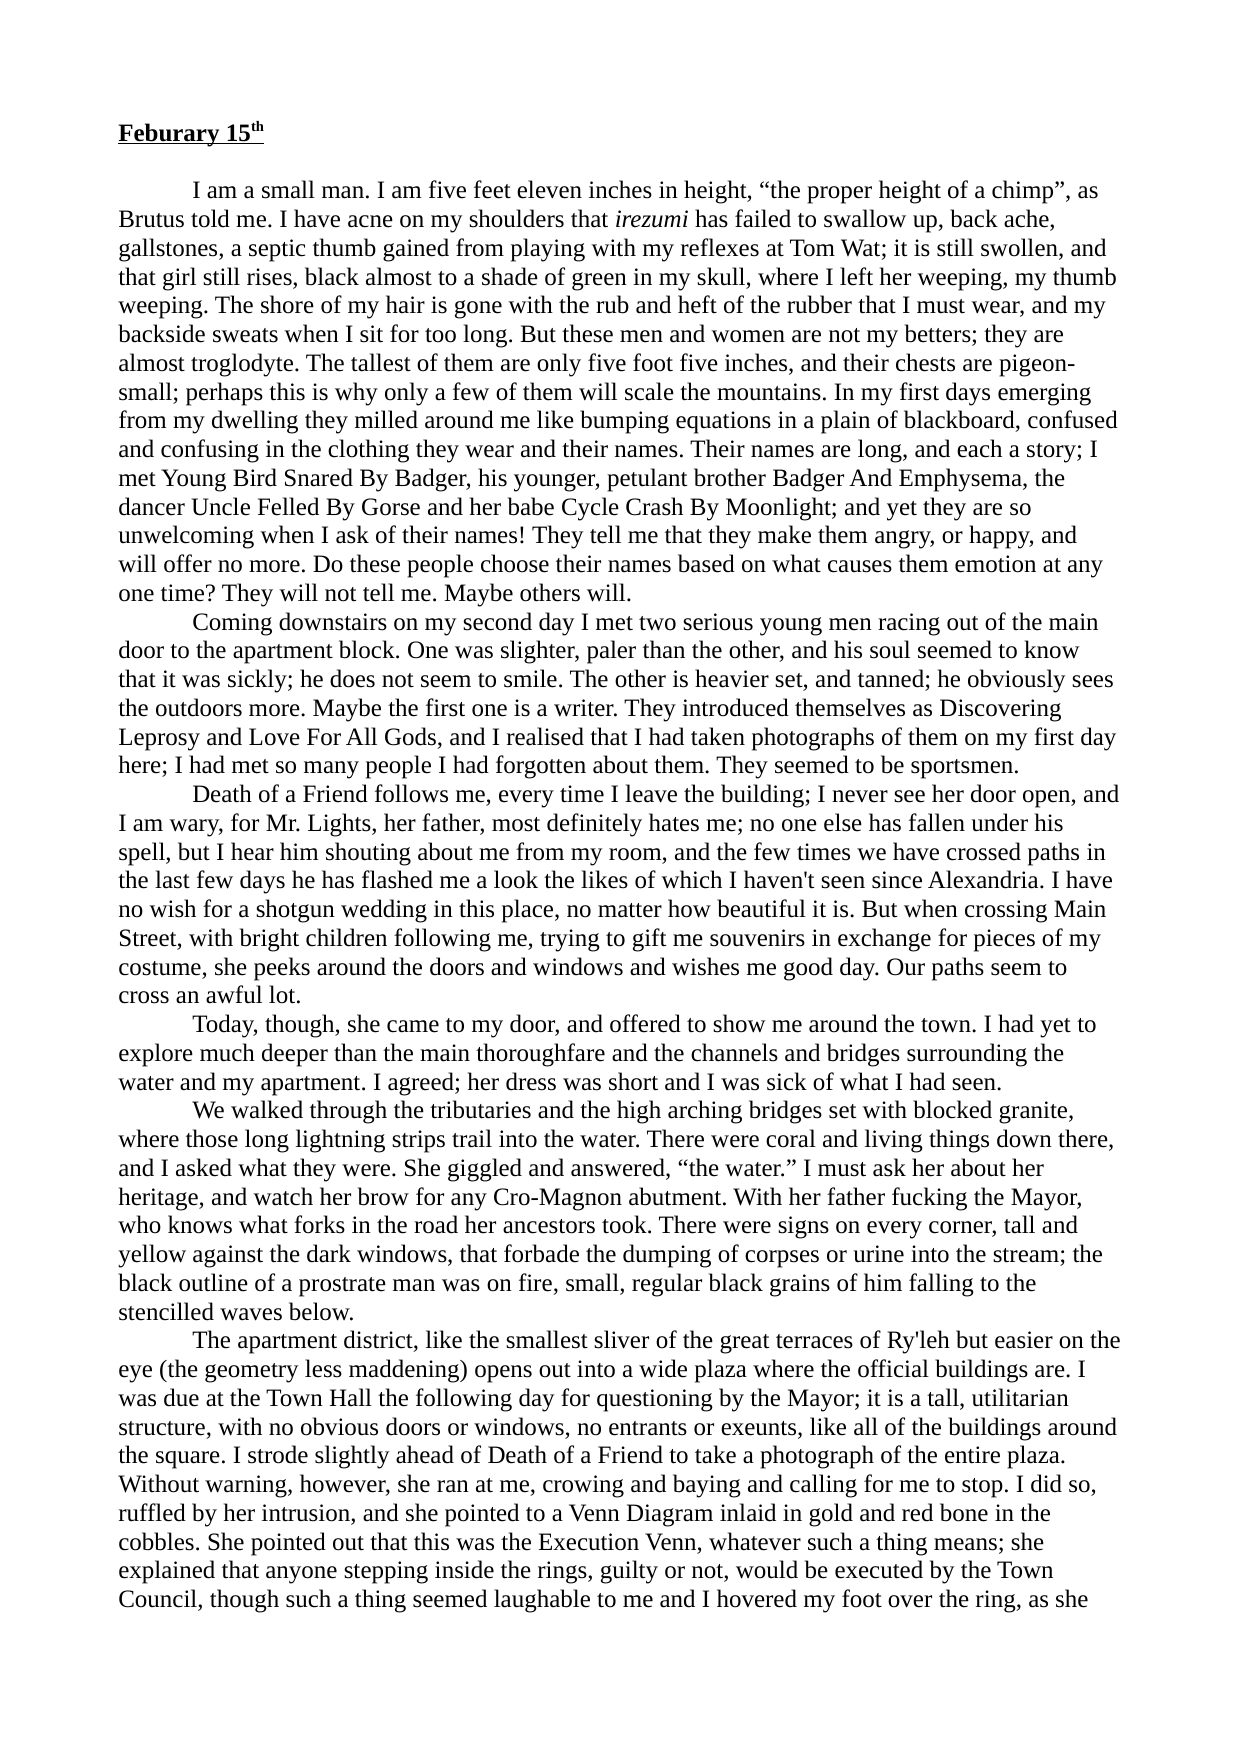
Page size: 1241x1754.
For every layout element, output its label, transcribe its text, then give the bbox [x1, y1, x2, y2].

text I am a small man. I am five feet eleven inches in height, “the proper height of a chimp”, as Brutus told me. I have acne on my shoulders that irezumi has failed to swallow up, back ache, gallstones, a septic thumb gained from playing with my reflexes at Tom Wat; it is still swollen, and that girl still rises, black almost to a shade of green in my skull, where I left her weeping, my thumb weeping. The shore of my hair is gone with the rub and heft of the rubber that I must wear, and my backside sweats when I sit for too long. But these men and women are not my betters; they are almost troglodyte. The tallest of them are only five foot five inches, and their chests are pigeon-small; perhaps this is why only a few of them will scale the mountains. In my first days emerging from my dwelling they milled around me like bumping equations in a plain of blackboard, confused and confusing in the clothing they wear and their names. Their names are long, and each a story; I met Young Bird Snared By Badger, his younger, petulant brother Badger And Emphysema, the dancer Uncle Felled By Gorse and her babe Cycle Crash By Moonlight; and yet they are so unwelcoming when I ask of their names! They tell me that they make them angry, or happy, and will offer no more. Do these people choose their names based on what causes them emotion at any one time? They will not tell me. Maybe others will. [118, 176, 1122, 607]
text Today, though, she came to my door, and offered to show me around the town. I had yet to explore much deeper than the main thoroughfare and the channels and bridges surrounding the water and my apartment. I agreed; her dress was short and I was sick of what I had seen. [118, 1009, 1122, 1096]
text Coming downstairs on my second day I met two serious young men racing out of the main door to the apartment block. One was slighter, paler than the other, and his soul seemed to know that it was sickly; he does not seem to smile. The other is heavier set, and tanned; he obviously sees the outdoors more. Maybe the first one is a writer. They introduced themselves as Discovering Leprosy and Love For All Gods, and I realised that I had taken photographs of them on my first day here; I had met so many people I had forgotten about them. They seemed to be sportsmen. [118, 607, 1122, 779]
text Death of a Friend follows me, every time I leave the building; I never see her door open, and I am wary, for Mr. Lights, her father, most definitely hates me; no one else has fallen under his spell, but I hear him shouting about me from my room, and the few times we have crossed paths in the last few days he has flashed me a look the likes of which I haven't seen since Alexandria. I have no wish for a shotgun wedding in this place, no matter how beautiful it is. But when crossing Main Street, with bright children following me, trying to gift me souvenirs in exchange for pieces of my costume, she peeks around the doors and windows and wishes me good day. Our paths seem to cross an awful lot. [118, 779, 1122, 1009]
text Feburary 15th [118, 118, 1122, 147]
text We walked through the tributaries and the high arching bridges set with blocked granite, where those long lightning strips trail into the water. There were coral and living things down there, and I asked what they were. She giggled and answered, “the water.” I must ask her about her heritage, and watch her brow for any Cro-Magnon abutment. With her father fucking the Mayor, who knows what forks in the road her ancestors took. There were signs on every corner, tall and yellow against the dark windows, that forbade the dumping of corpses or urine into the stream; the black outline of a prostrate man was on fire, small, regular black grains of him falling to the stencilled waves below. [118, 1096, 1122, 1326]
text The apartment district, like the smallest sliver of the great terraces of Ry'leh but easier on the eye (the geometry less maddening) opens out into a wide plaza where the official buildings are. I was due at the Town Hall the following day for questioning by the Mayor; it is a tall, utilitarian structure, with no obvious doors or windows, no entrants or exeunts, like all of the buildings around the square. I strode slightly ahead of Death of a Friend to take a photograph of the entire plaza. Without warning, however, she ran at me, crowing and baying and calling for me to stop. I did so, ruffled by her intrusion, and she pointed to a Venn Diagram inlaid in gold and red bone in the cobbles. She pointed out that this was the Execution Venn, whatever such a thing means; she explained that anyone stepping inside the rings, guilty or not, would be executed by the Town Council, though such a thing seemed laughable to me and I hovered my foot over the ring, as she [118, 1326, 1122, 1613]
